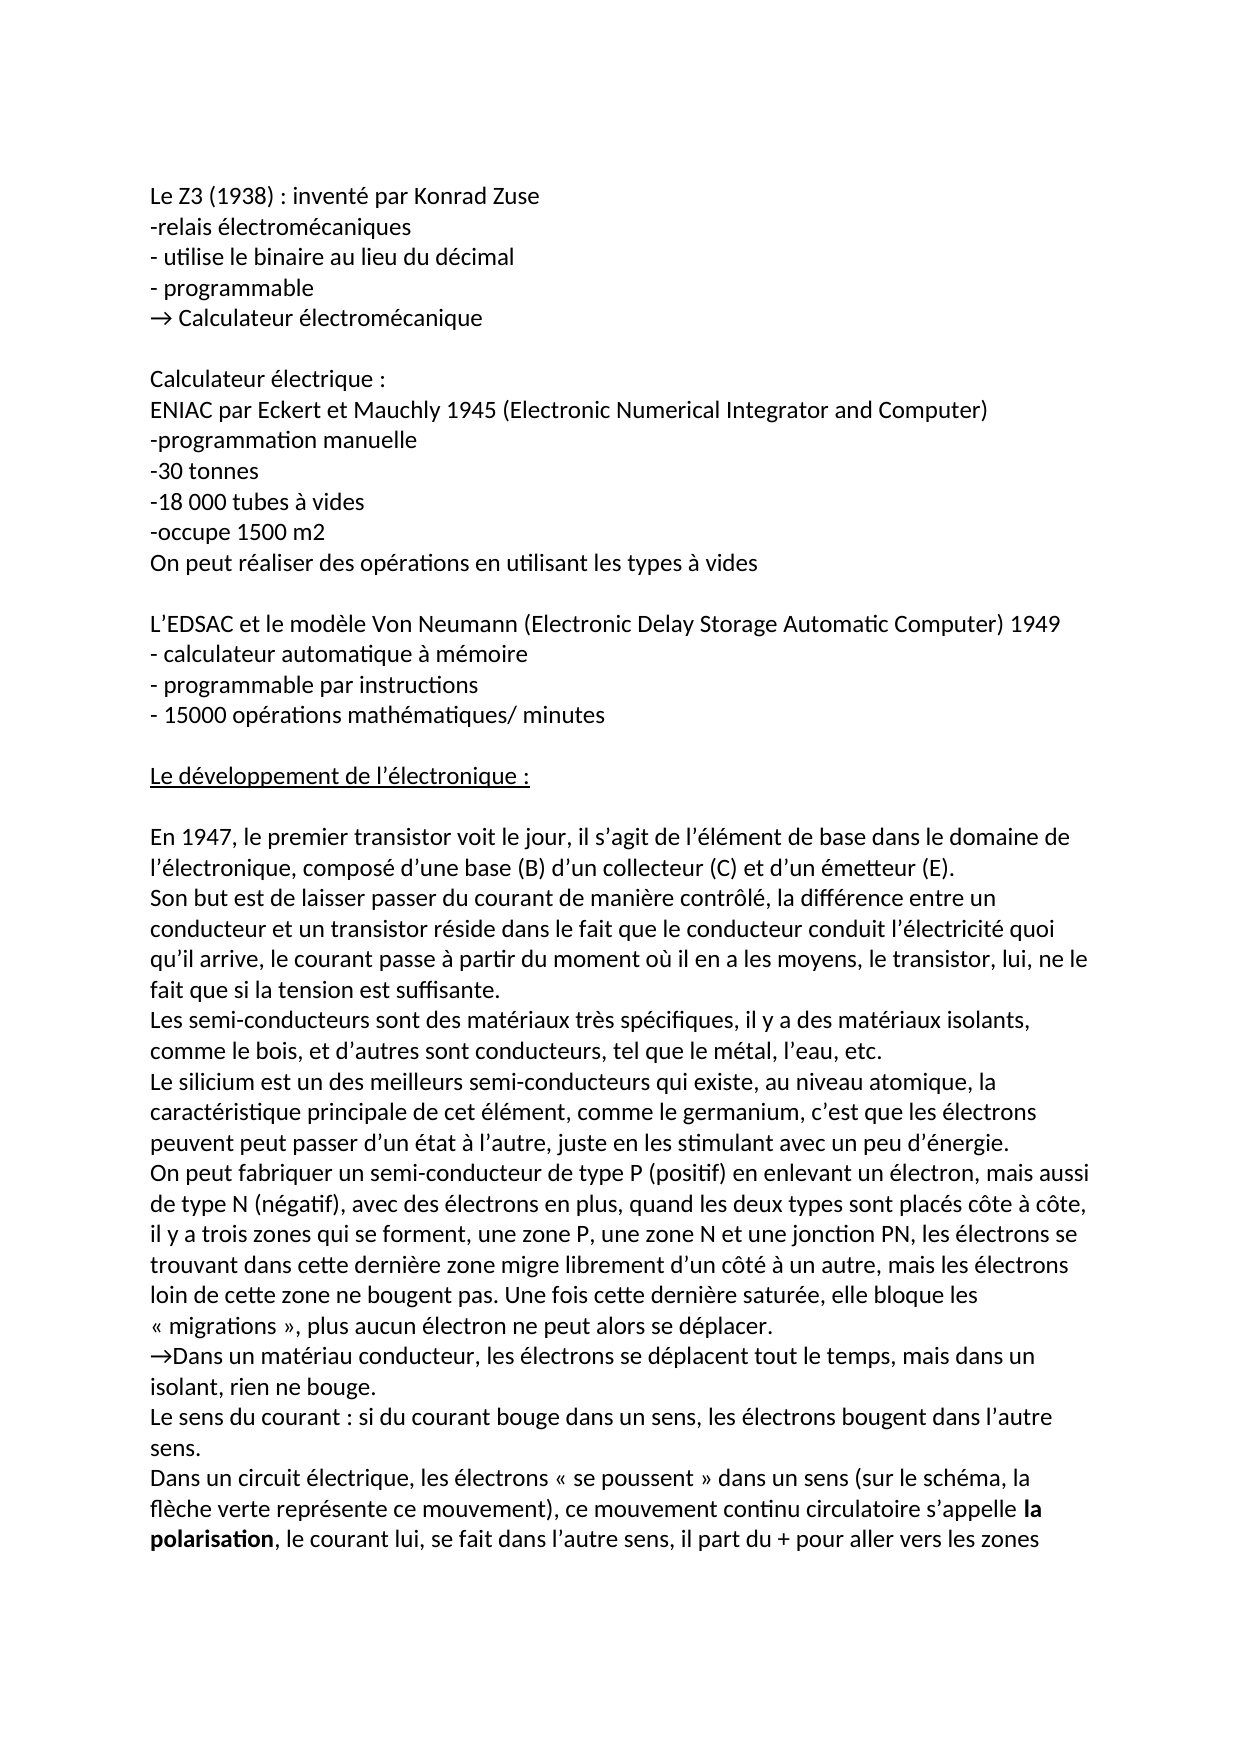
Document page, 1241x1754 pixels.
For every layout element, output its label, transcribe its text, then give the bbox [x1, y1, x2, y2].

text -18 000 tubes à vides [150, 486, 1090, 516]
text Calculateur électrique : [150, 364, 1090, 394]
text On peut réaliser des opérations en utilisant les types à vides [150, 547, 1090, 577]
text ENIAC par Eckert et Mauchly 1945 (Electronic Numerical Integrator and Computer) [150, 394, 1090, 425]
text Son but est de laisser passer du courant de manière contrôlé, la différence entre un conducteur et un transistor réside dans le fait que le conducteur conduit l’électricité quoi qu’il arrive, le courant passe à partir du moment où il en a les moyens, le transistor, lui, ne le fait que si la tension est suffisante. [150, 882, 1090, 1004]
text - programmable par instructions [150, 669, 1090, 699]
text Le développement de l’électronique : [150, 760, 1090, 791]
text -relais électromécaniques [150, 211, 1090, 242]
text →Dans un matériau conducteur, les électrons se déplacent tout le temps, mais dans un isolant, rien ne bouge. [150, 1340, 1090, 1401]
text Le silicium est un des meilleurs semi-conducteurs qui existe, au niveau atomique, la caractéristique principale de cet élément, comme le germanium, c’est que les électrons peuvent peut passer d’un état à l’autre, juste en les stimulant avec un peu d’énergie. [150, 1066, 1090, 1157]
text -occupe 1500 m2 [150, 516, 1090, 547]
text L’EDSAC et le modèle Von Neumann (Electronic Delay Storage Automatic Computer) 1949 [150, 608, 1090, 638]
text - programmable [150, 272, 1090, 303]
text - utilise le binaire au lieu du décimal [150, 242, 1090, 272]
text Les semi-conducteurs sont des matériaux très spécifiques, il y a des matériaux isolants, comme le bois, et d’autres sont conducteurs, tel que le métal, l’eau, etc. [150, 1004, 1090, 1066]
text → Calculateur électromécanique [150, 303, 1090, 333]
text On peut fabriquer un semi-conducteur de type P (positif) en enlevant un électron, mais aussi de type N (négatif), avec des électrons en plus, quand les deux types sont placés côte à côte, il y a trois zones qui se forment, une zone P, une zone N et une jonction PN, les électrons se trouvant dans cette dernière zone migre librement d’un côté à un autre, mais les électrons loin de cette zone ne bougent pas. Une fois cette dernière saturée, elle bloque les « migrations », plus aucun électron ne peut alors se déplacer. [150, 1157, 1090, 1340]
text Le sens du courant : si du courant bouge dans un sens, les électrons bougent dans l’autre sens. [150, 1401, 1090, 1462]
text -30 tonnes [150, 455, 1090, 486]
text En 1947, le premier transistor voit le jour, il s’agit de l’élément de base dans le domaine de l’électronique, composé d’une base (B) d’un collecteur (C) et d’un émetteur (E). [150, 821, 1090, 882]
text - 15000 opérations mathématiques/ minutes [150, 699, 1090, 730]
text Le Z3 (1938) : inventé par Konrad Zuse [150, 181, 1090, 211]
text Dans un circuit électrique, les électrons « se poussent » dans un sens (sur le schéma, la flèche verte représente ce mouvement), ce mouvement continu circulatoire s’appelle la polarisation, le courant lui, se fait dans l’autre sens, il part du + pour aller vers les zones [150, 1462, 1090, 1554]
text - calculateur automatique à mémoire [150, 638, 1090, 669]
text -programmation manuelle [150, 425, 1090, 455]
